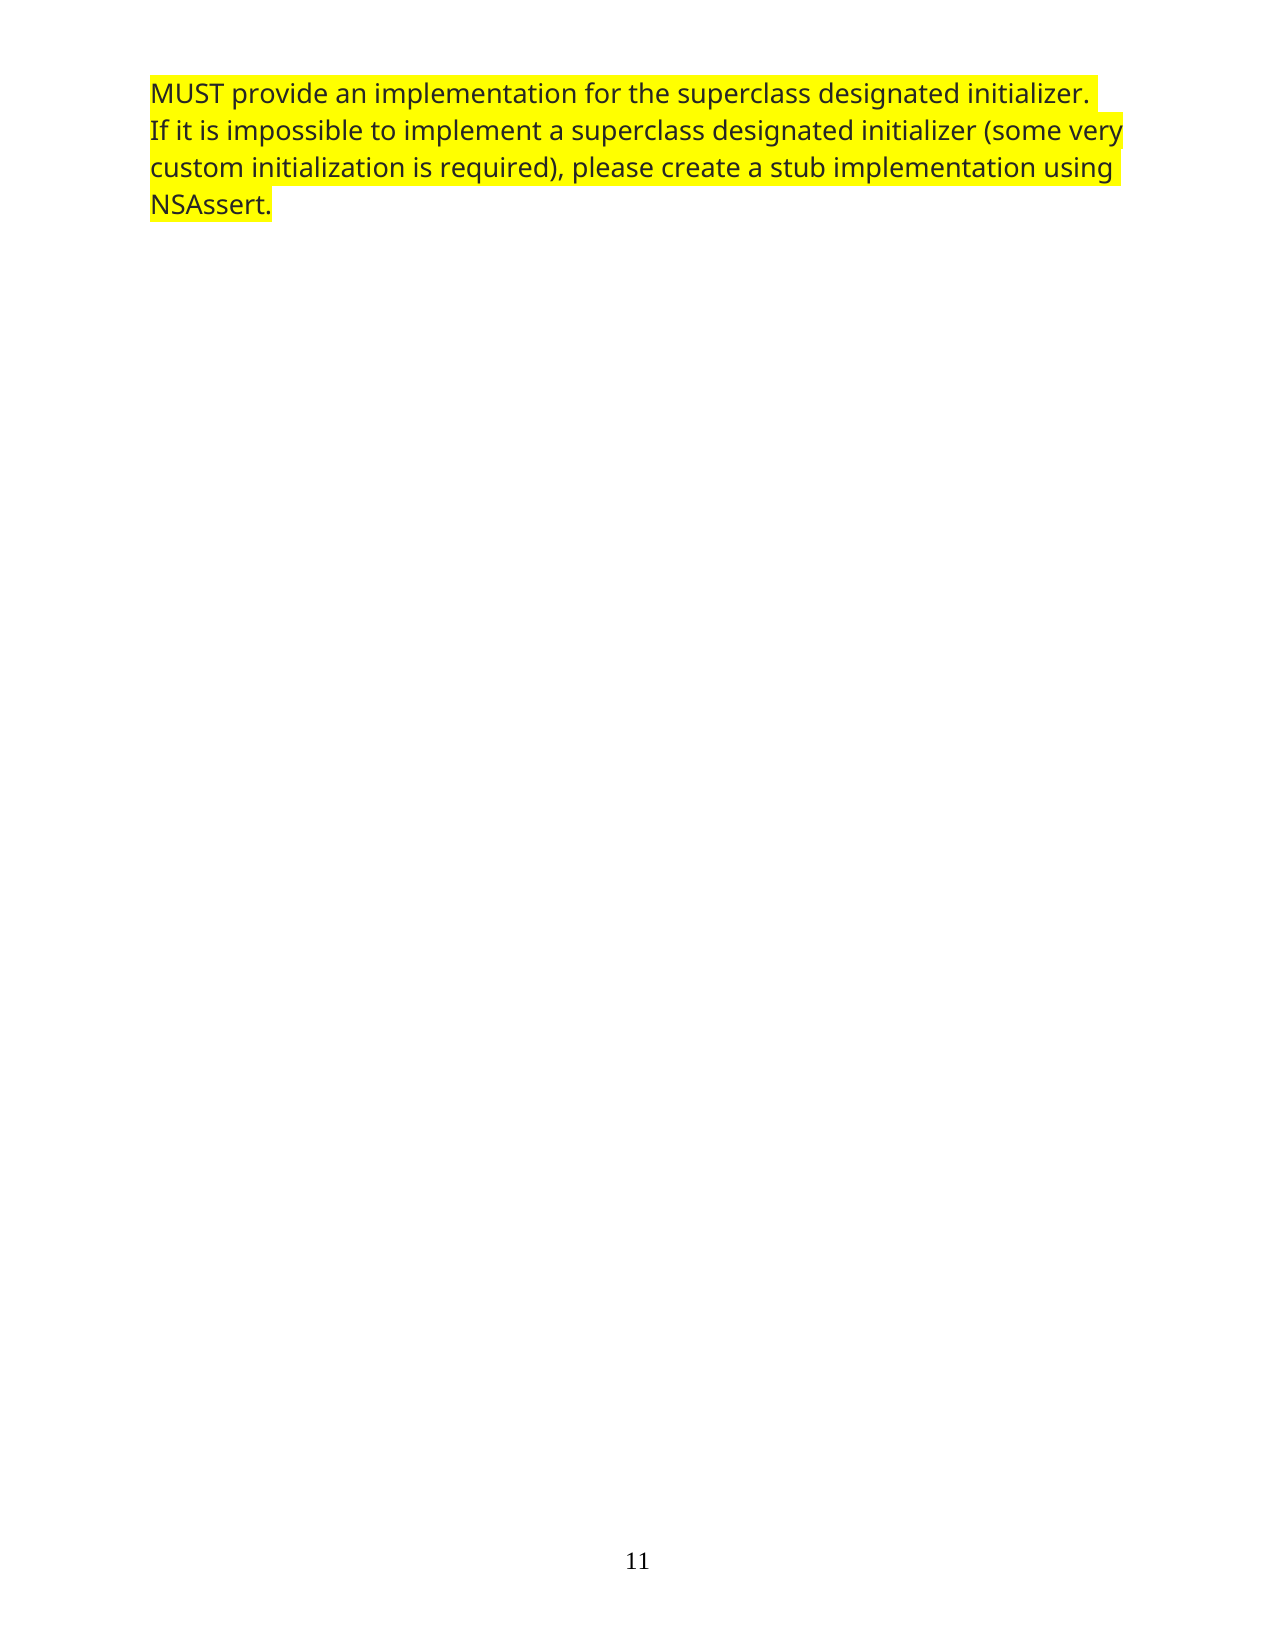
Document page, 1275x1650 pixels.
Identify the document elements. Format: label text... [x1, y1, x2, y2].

text MUST provide an implementation for the superclass designated initializer. [150, 75, 1125, 112]
text If it is impossible to implement a superclass designated initializer (some very custom initialization is required), please create a stub implementation using NSAssert. [150, 112, 1125, 222]
